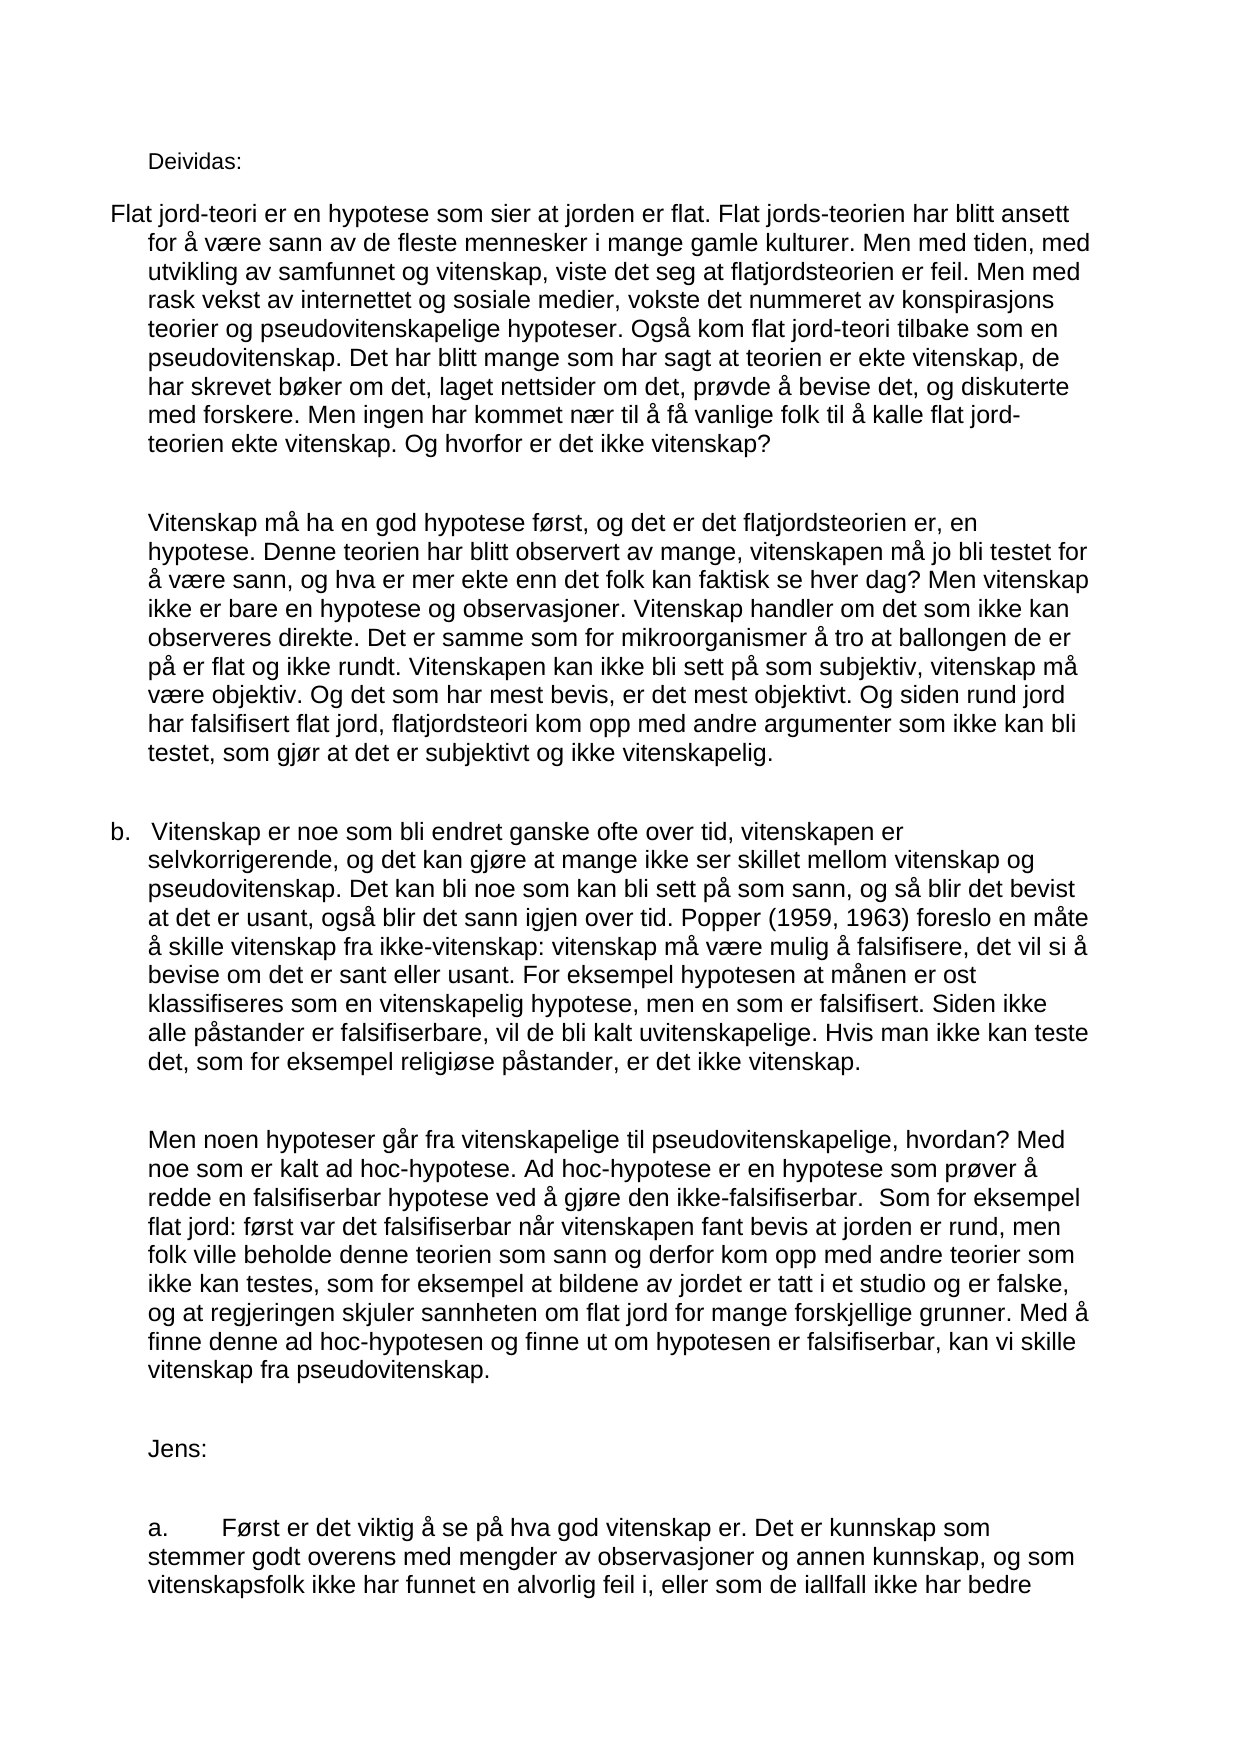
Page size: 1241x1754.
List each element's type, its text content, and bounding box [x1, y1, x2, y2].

text Jens: [148, 1434, 1093, 1463]
text Vitenskap må ha en god hypotese først, og det er det flatjordsteorien er, en hypotese. Denne teorien har blitt observert av mange, vitenskapen må jo bli testet for å være sann, og hva er mer ekte enn det folk kan faktisk se hver dag? Men vitenskap ikke er bare en hypotese og observasjoner. Vitenskap handler om det som ikke kan observeres direkte. Det er samme som for mikroorganismer å tro at ballongen de er på er flat og ikke rundt. Vitenskapen kan ikke bli sett på som subjektiv, vitenskap må være objektiv. Og det som har mest bevis, er det mest objektivt. Og siden rund jord har falsifisert flat jord, flatjordsteori kom opp med andre argumenter som ikke kan bli testet, som gjør at det er subjektivt og ikke vitenskapelig. [148, 508, 1093, 766]
text Deividas: [148, 148, 1093, 174]
text Men noen hypoteser går fra vitenskapelige til pseudovitenskapelige, hvordan? Med noe som er kalt ad hoc-hypotese. Ad hoc-hypotese er en hypotese som prøver å redde en falsifiserbar hypotese ved å gjøre den ikke-falsifiserbar. Som for eksempel flat jord: først var det falsifiserbar når vitenskapen fant bevis at jorden er rund, men folk ville beholde denne teorien som sann og derfor kom opp med andre teorier som ikke kan testes, som for eksempel at bildene av jordet er tatt i et studio og er falske, og at regjeringen skjuler sannheten om flat jord for mange forskjellige grunner. Med å finne denne ad hoc-hypotesen og finne ut om hypotesen er falsifiserbar, kan vi skille vitenskap fra pseudovitenskap. [148, 1125, 1093, 1384]
text Flat jord-teori er en hypotese som sier at jorden er flat. Flat jords-teorien har blitt ansett for å være sann av de fleste mennesker i mange gamle kulturer. Men med tiden, med utvikling av samfunnet og vitenskap, viste det seg at flatjordsteorien er feil. Men med rask vekst av internettet og sosiale medier, vokste det nummeret av konspirasjons teorier og pseudovitenskapelige hypoteser. Også kom flat jord-teori tilbake som en pseudovitenskap. Det har blitt mange som har sagt at teorien er ekte vitenskap, de har skrevet bøker om det, laget nettsider om det, prøvde å bevise det, og diskuterte med forskere. Men ingen har kommet nær til å få vanlige folk til å kalle flat jord-teorien ekte vitenskap. Og hvorfor er det ikke vitenskap? [110, 199, 1093, 458]
text b. Vitenskap er noe som bli endret ganske ofte over tid, vitenskapen er selvkorrigerende, og det kan gjøre at mange ikke ser skillet mellom vitenskap og pseudovitenskap. Det kan bli noe som kan bli sett på som sann, og så blir det bevist at det er usant, også blir det sann igjen over tid. Popper (1959, 1963) foreslo en måte å skille vitenskap fra ikke-vitenskap: vitenskap må være mulig å falsifisere, det vil si å bevise om det er sant eller usant. For eksempel hypotesen at månen er ost klassifiseres som en vitenskapelig hypotese, men en som er falsifisert. Siden ikke alle påstander er falsifiserbare, vil de bli kalt uvitenskapelige. Hvis man ikke kan teste det, som for eksempel religiøse påstander, er det ikke vitenskap. [110, 816, 1093, 1075]
list Først er det viktig å se på hva god vitenskap er. Det er kunnskap som stemmer godt overens med mengder av observasjoner og annen kunnskap, og som vitenskapsfolk ikke har funnet en alvorlig feil i, eller som de iallfall ikke har bedre [148, 1513, 1093, 1599]
